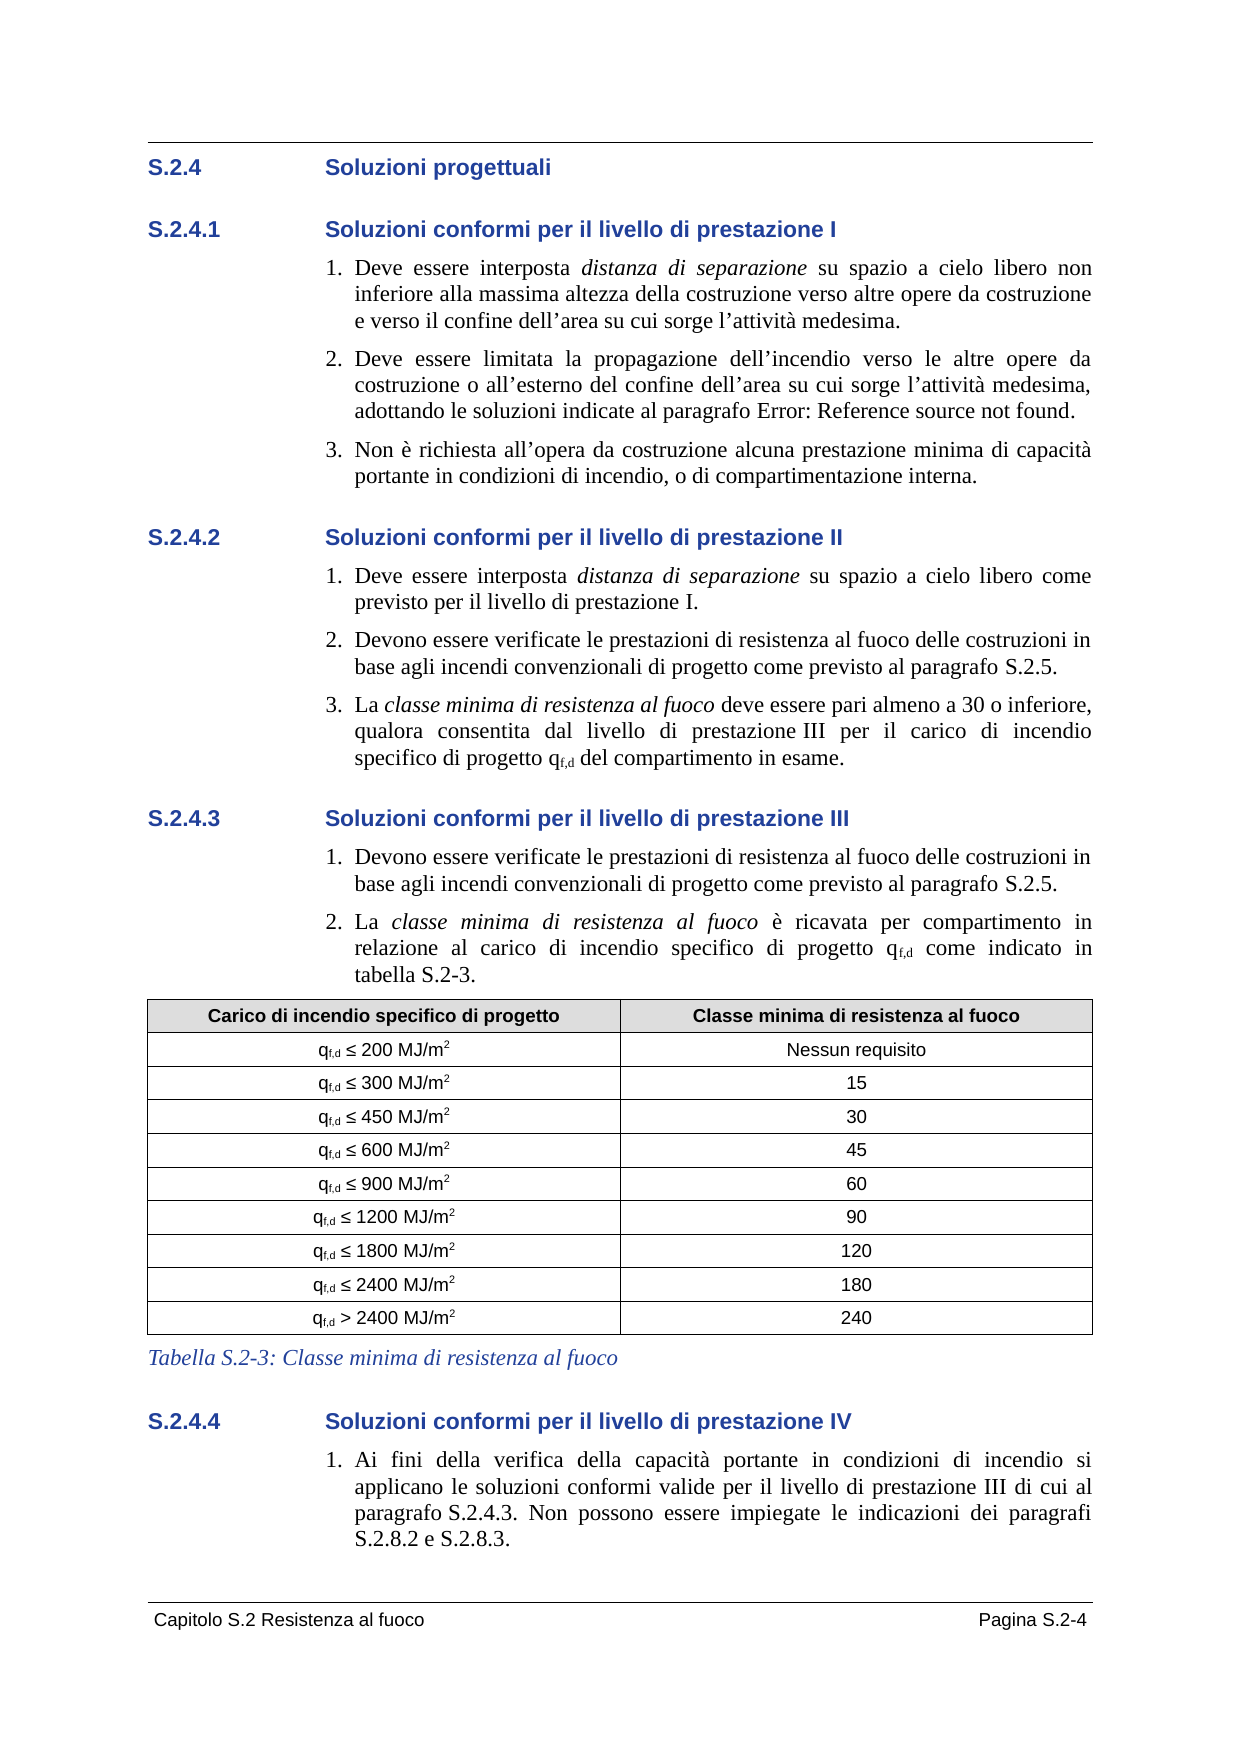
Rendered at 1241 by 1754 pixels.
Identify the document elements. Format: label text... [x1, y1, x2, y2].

table_cell 180 [621, 1268, 1092, 1301]
table_cell qf,d ≤ 1800 MJ/m2 [148, 1235, 620, 1267]
table_cell Nessun requisito [621, 1033, 1092, 1066]
list La classe minima di resistenza al fuoco deve essere pari almeno a 30 o inferiore, qualora consentita dal livello di prestazione III per il carico di incendio specifico di progetto qf,d del compartimento in esame. [342, 691, 1093, 770]
subtitle Soluzioni conformi per il livello di prestazione IV [148, 1408, 1093, 1435]
subtitle Soluzioni conformi per il livello di prestazione I [148, 216, 1093, 242]
list Deve essere limitata la propagazione dell’incendio verso le altre opere da costruzione o all’esterno del confine dell’area su cui sorge l’attività medesima, adottando le soluzioni indicate al paragrafo Errore: sorgente del riferimento non trovata. [342, 345, 1093, 424]
table_cell qf,d ≤ 600 MJ/m2 [148, 1134, 620, 1166]
table_header Carico di incendio specifico di progetto [148, 1000, 620, 1032]
list Devono essere verificate le prestazioni di resistenza al fuoco delle costruzioni in base agli incendi convenzionali di progetto come previsto al paragrafo S.2.5. [342, 626, 1093, 679]
table_cell 120 [621, 1235, 1092, 1267]
table_cell 240 [621, 1302, 1092, 1334]
table_cell 15 [621, 1067, 1092, 1099]
list Devono essere verificate le prestazioni di resistenza al fuoco delle costruzioni in base agli incendi convenzionali di progetto come previsto al paragrafo S.2.5. [342, 843, 1093, 896]
table_header Classe minima di resistenza al fuoco [621, 1000, 1092, 1032]
list Deve essere interposta distanza di separazione su spazio a cielo libero come previsto per il livello di prestazione I. [342, 562, 1093, 614]
table_cell 45 [621, 1134, 1092, 1166]
table_cell 30 [621, 1100, 1092, 1133]
table_cell qf,d ≤ 200 MJ/m2 [148, 1033, 620, 1066]
table_cell qf,d > 2400 MJ/m2 [148, 1302, 620, 1334]
list Ai fini della verifica della capacità portante in condizioni di incendio si applicano le soluzioni conformi valide per il livello di prestazione III di cui al paragrafo S.2.4.3. Non possono essere impiegate le indicazioni dei paragrafi S.2.8.2 e S.2.8.3. [342, 1446, 1093, 1552]
subtitle Soluzioni conformi per il livello di prestazione III [148, 805, 1093, 832]
list Non è richiesta all’opera da costruzione alcuna prestazione minima di capacità portante in condizioni di incendio, o di compartimentazione interna. [342, 436, 1093, 488]
table_cell 60 [621, 1168, 1092, 1200]
table_cell 90 [621, 1201, 1092, 1233]
table_cell qf,d ≤ 450 MJ/m2 [148, 1100, 620, 1133]
list La classe minima di resistenza al fuoco è ricavata per compartimento in relazione al carico di incendio specifico di progetto qf,d come indicato in tabella S.2-3. [342, 908, 1093, 987]
subtitle Soluzioni progettuali [148, 143, 1093, 180]
table_cell qf,d ≤ 300 MJ/m2 [148, 1067, 620, 1099]
table_cell qf,d ≤ 1200 MJ/m2 [148, 1201, 620, 1233]
text Tabella S.2-3: Classe minima di resistenza al fuoco [148, 1343, 1093, 1370]
subtitle Soluzioni conformi per il livello di prestazione II [148, 524, 1093, 550]
table_cell qf,d ≤ 900 MJ/m2 [148, 1168, 620, 1200]
list Deve essere interposta distanza di separazione su spazio a cielo libero non inferiore alla massima altezza della costruzione verso altre opere da costruzione e verso il confine dell’area su cui sorge l’attività medesima. [342, 254, 1093, 333]
table_cell qf,d ≤ 2400 MJ/m2 [148, 1268, 620, 1301]
